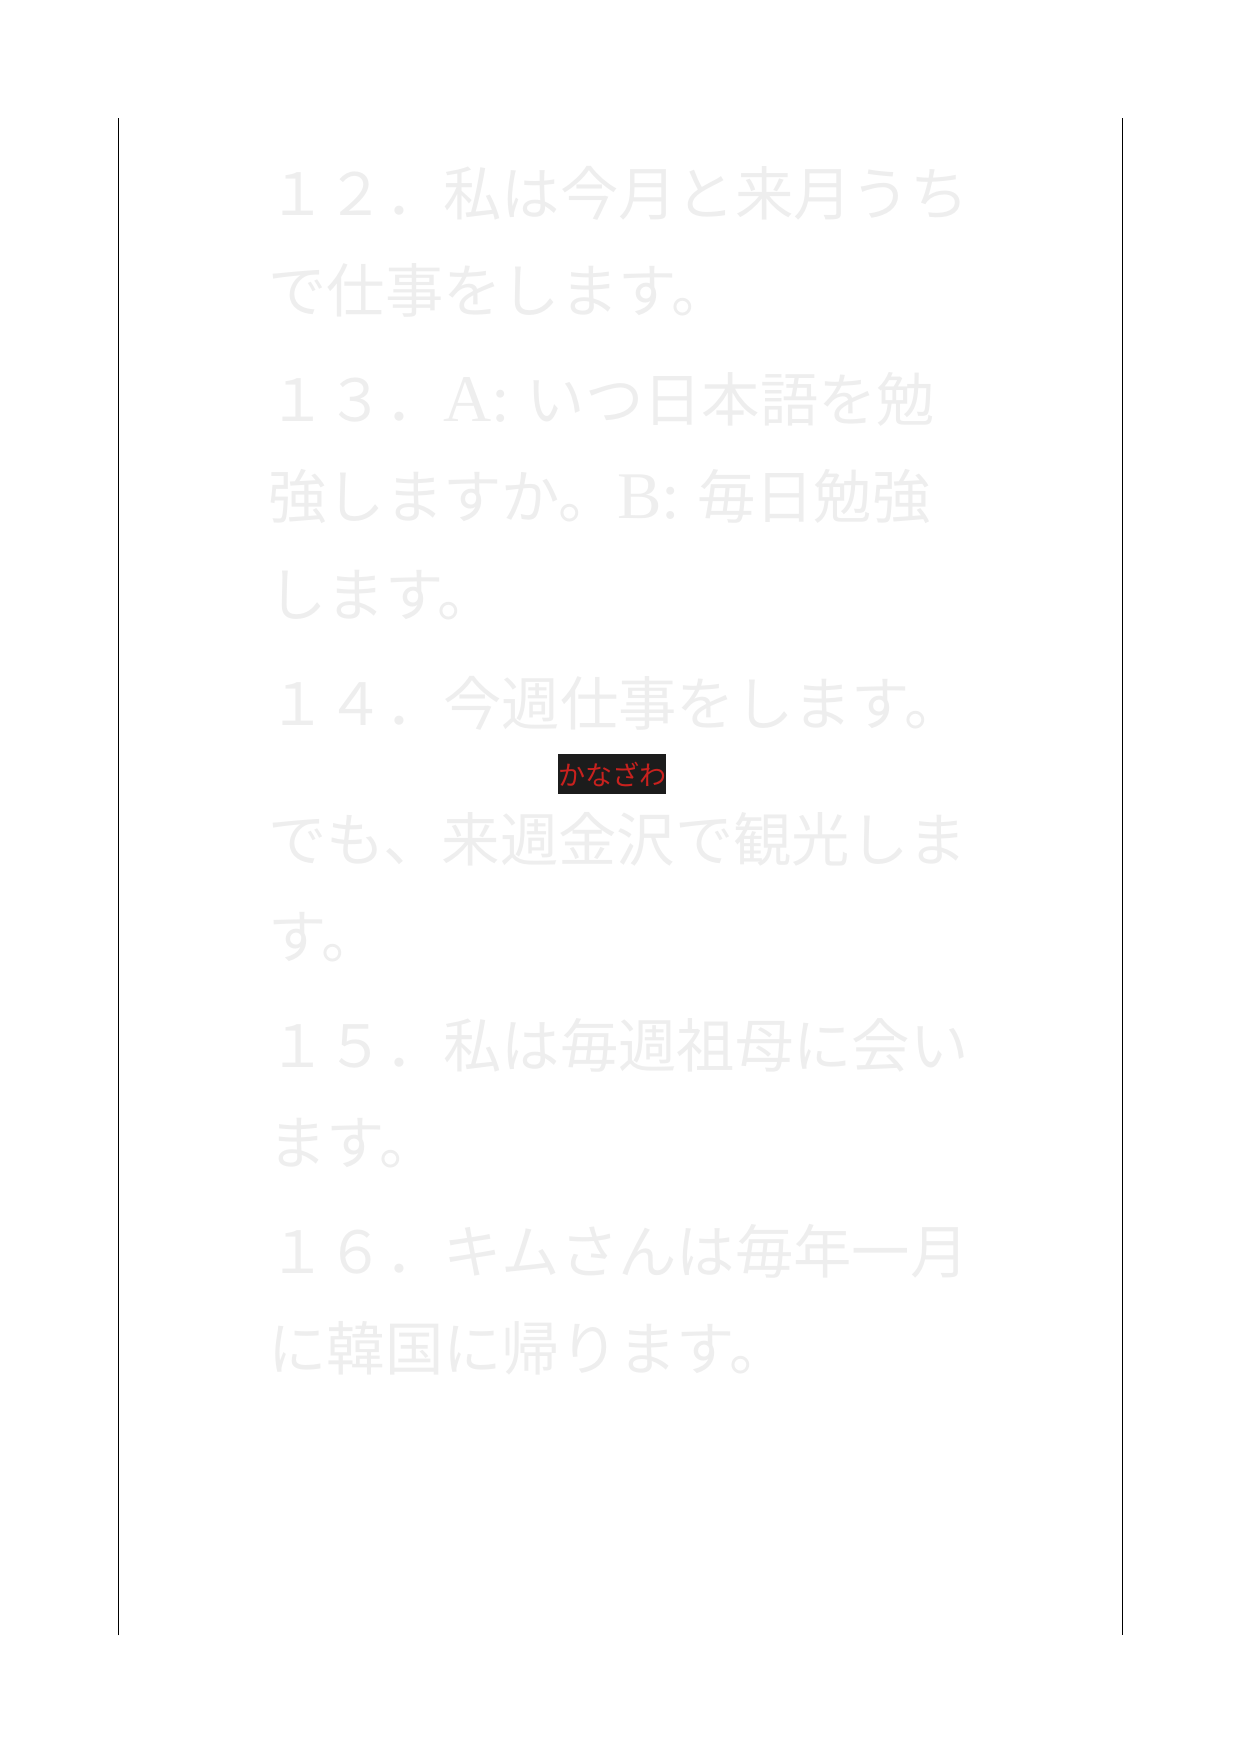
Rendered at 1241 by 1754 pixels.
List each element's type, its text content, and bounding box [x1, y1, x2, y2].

text １３．A: いつ日本語を勉強しますか。B: 毎日勉強します。 [268, 354, 972, 633]
text １４．今週仕事をします。でも、来週金沢かなざわで観光します。 [268, 657, 972, 975]
text １５．私は毎週祖母に会います。 [268, 1000, 972, 1181]
text １２．私は今月と来月うちで仕事をします。 [268, 148, 972, 330]
text １６．キムさんは毎年一月に韓国に帰ります。 [268, 1206, 972, 1387]
